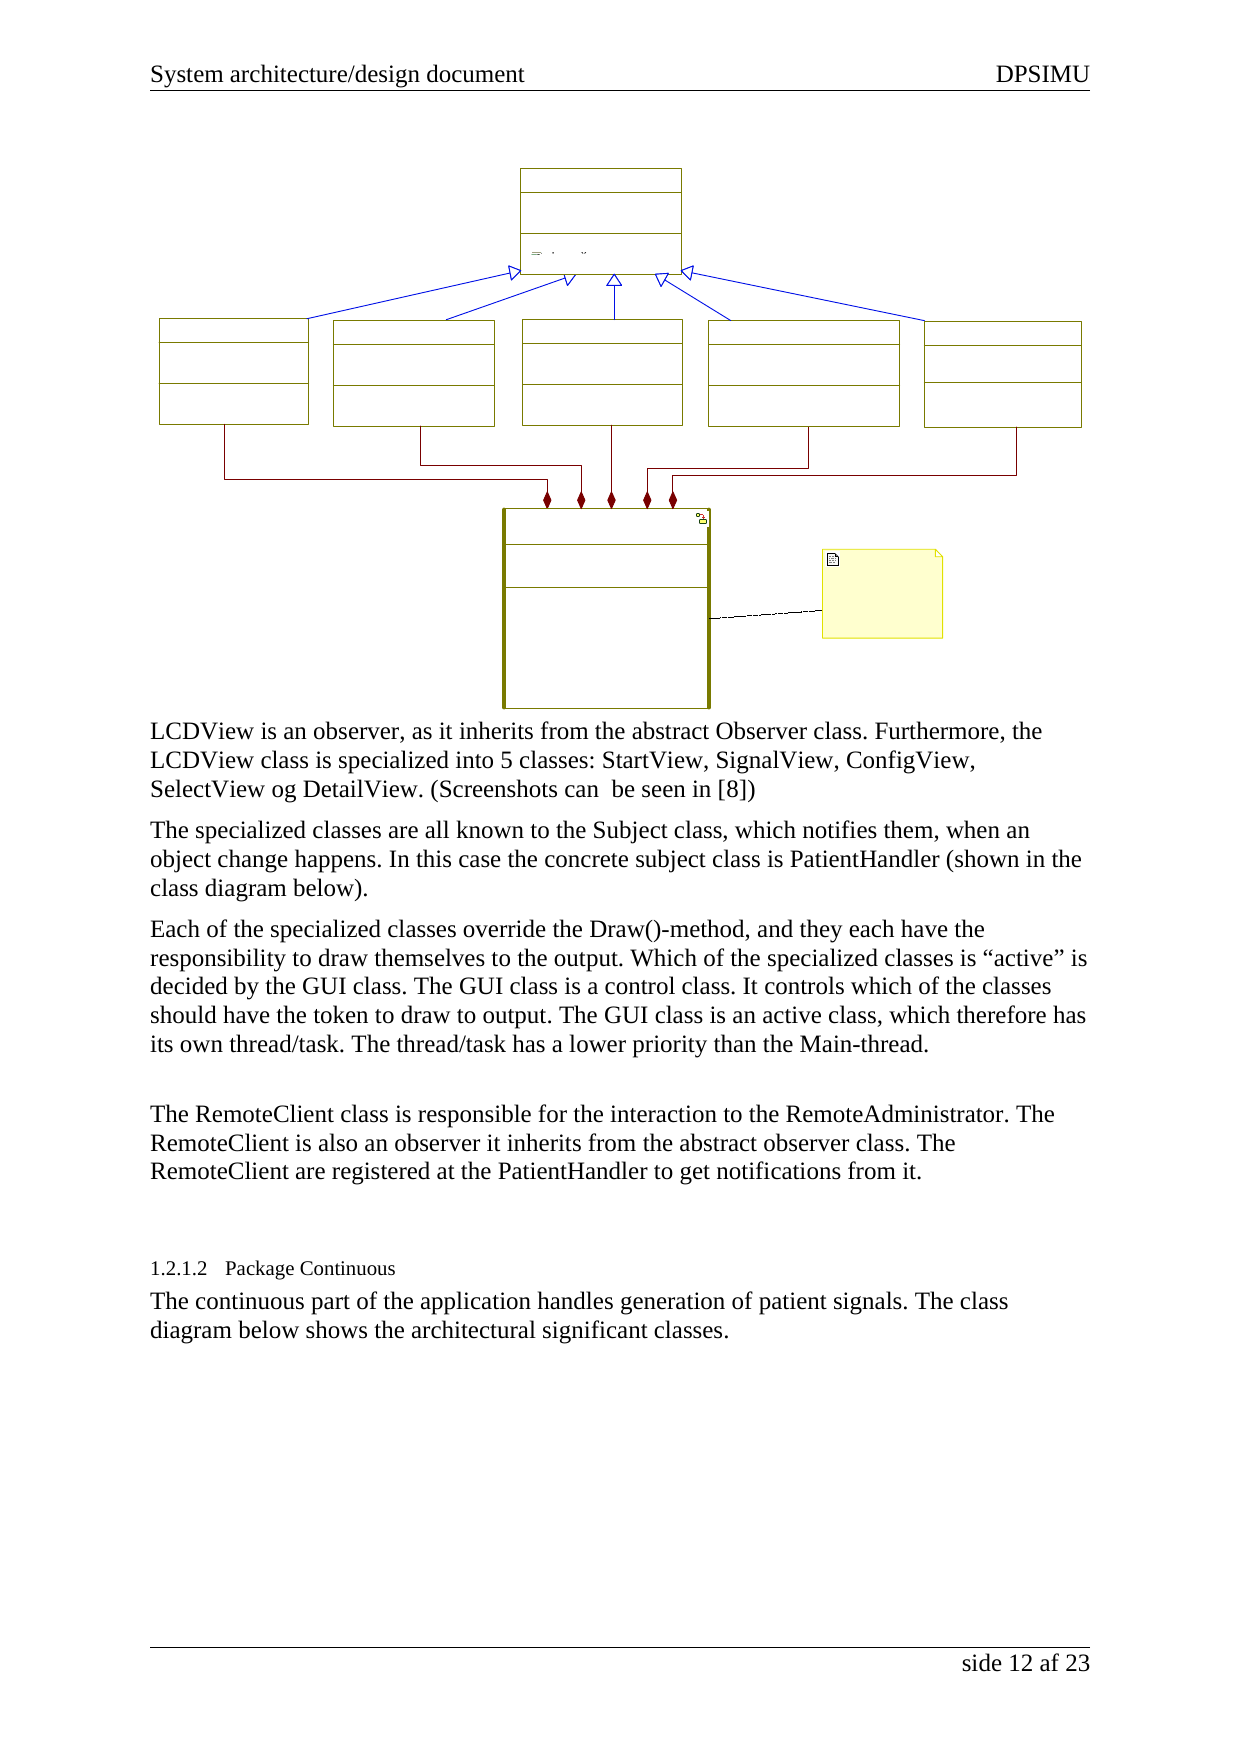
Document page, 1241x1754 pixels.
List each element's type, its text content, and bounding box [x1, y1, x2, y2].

subtitle Package Continuous [150, 1255, 1090, 1280]
text The RemoteClient class is responsible for the interaction to the RemoteAdministrator. The RemoteClient is also an observer it inherits from the abstract observer class. The RemoteClient are registered at the PatientHandler to get notifications from it. [150, 1099, 1090, 1185]
text The continuous part of the application handles generation of patient signals. The class diagram below shows the architectural significant classes. [150, 1286, 1090, 1344]
text The specialized classes are all known to the Subject class, which notifies them, when an object change happens. In this case the concrete subject class is PatientHandler (shown in the class diagram below). [150, 815, 1090, 901]
text LCDView is an observer, as it inherits from the abstract Observer class. Furthermore, the LCDView class is specialized into 5 classes: StartView, SignalView, ConfigView, SelectView og DetailView. (Screenshots can be seen in [8]) [150, 716, 1090, 803]
text Each of the specialized classes override the Draw()-method, and they each have the responsibility to draw themselves to the output. Which of the specialized classes is “active” is decided by the GUI class. The GUI class is a control class. It controls which of the classes should have the token to draw to output. The GUI class is an active class, which therefore has its own thread/task. The thread/task has a lower priority than the Main-thread. [150, 914, 1090, 1058]
